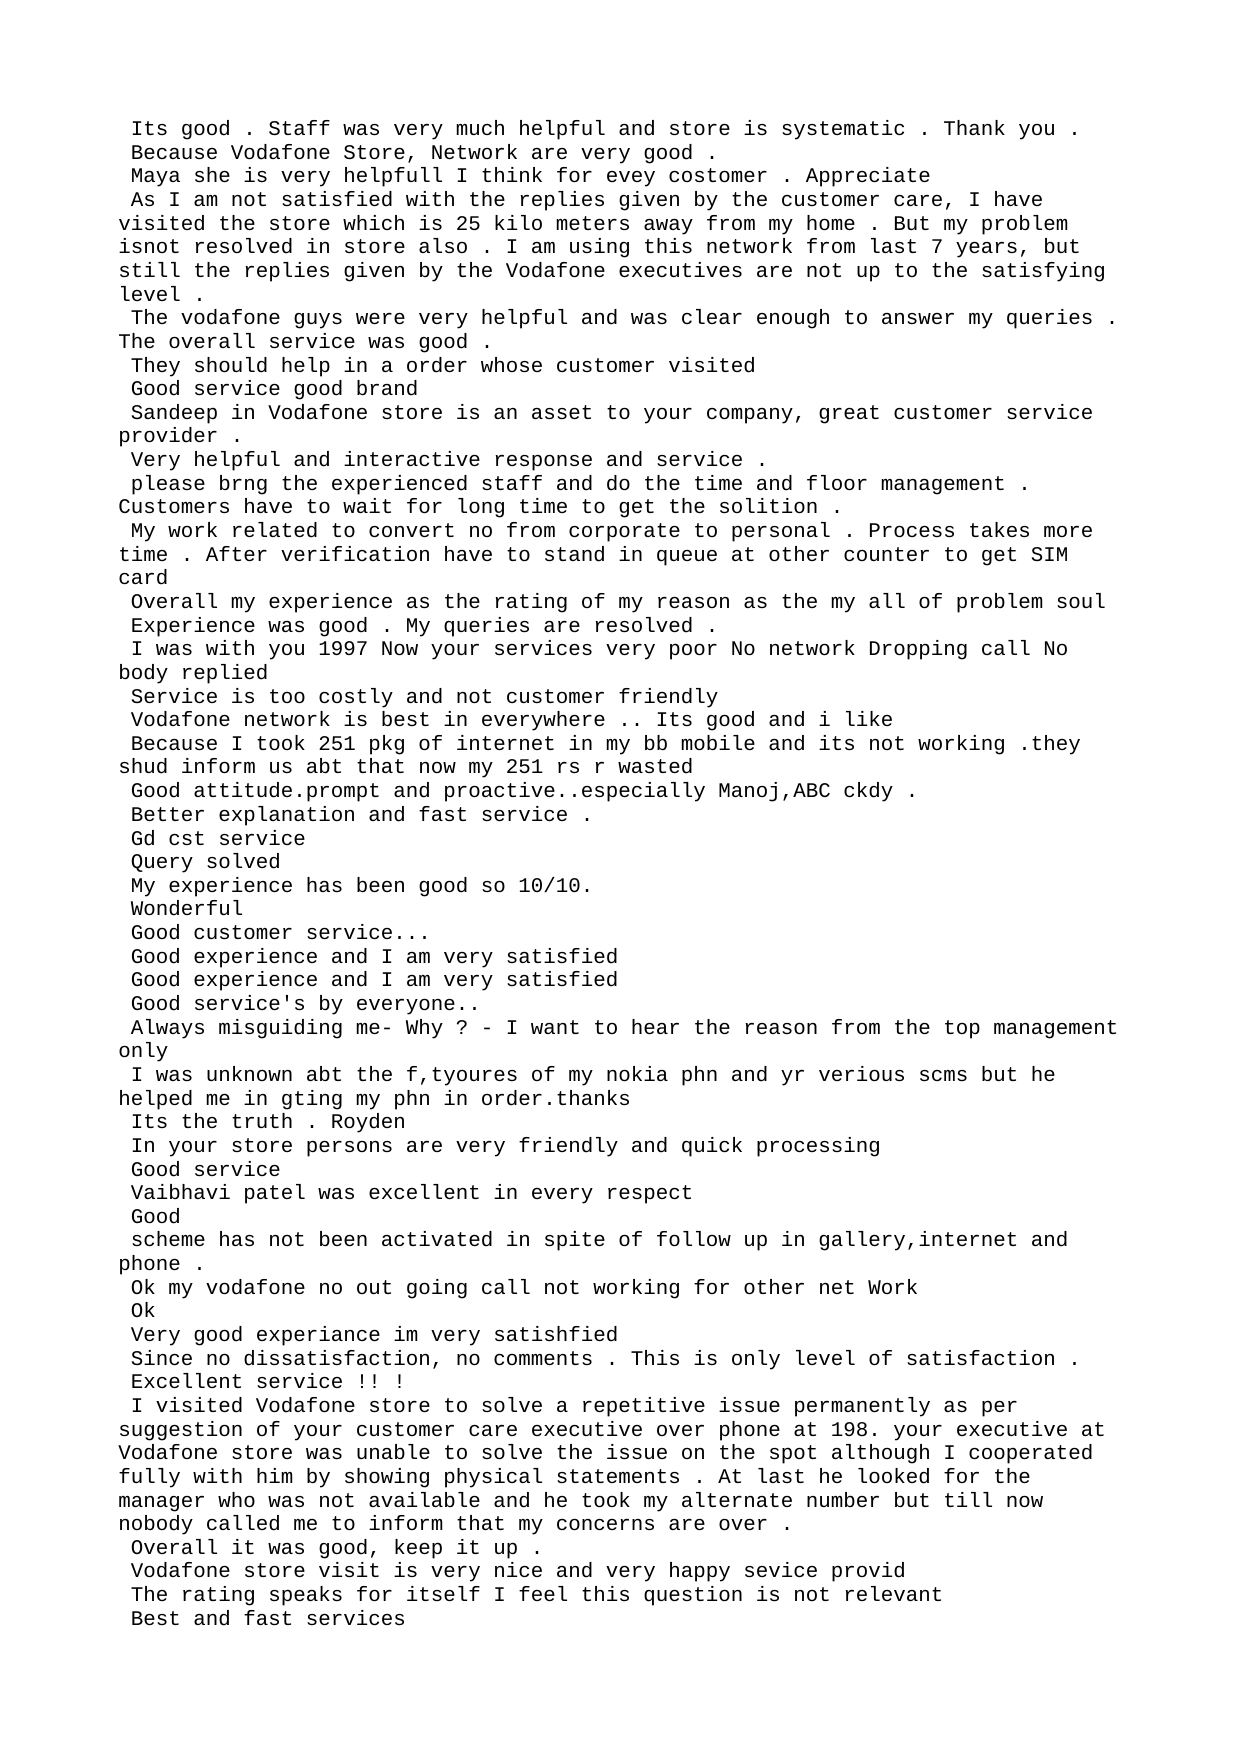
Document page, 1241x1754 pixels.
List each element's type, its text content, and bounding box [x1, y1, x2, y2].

text Always misguiding me- Why ? - I want to hear the reason from the top management only [118, 1017, 1122, 1064]
text The vodafone guys were very helpful and was clear enough to answer my queries . The overall service was good . [118, 307, 1122, 354]
text Query solved [118, 851, 1122, 875]
text Very good experiance im very satishfied [118, 1324, 1122, 1348]
text Since no dissatisfaction, no comments . This is only level of satisfaction . [118, 1348, 1122, 1371]
text Its the truth . Royden [118, 1111, 1122, 1135]
text Good attitude.prompt and proactive..especially Manoj,ABC ckdy . [118, 780, 1122, 804]
text Good customer service... [118, 922, 1122, 946]
text Service is too costly and not customer friendly [118, 686, 1122, 709]
text They should help in a order whose customer visited [118, 354, 1122, 378]
text Good service [118, 1158, 1122, 1182]
text Ok my vodafone no out going call not working for other net Work [118, 1277, 1122, 1300]
text Overall my experience as the rating of my reason as the my all of problem soul [118, 591, 1122, 615]
text Wonderful [118, 898, 1122, 922]
text Ok [118, 1300, 1122, 1324]
text Because I took 251 pkg of internet in my bb mobile and its not working .they shud inform us abt that now my 251 rs r wasted [118, 733, 1122, 780]
text Gd cst service [118, 827, 1122, 851]
text Vodafone network is best in everywhere .. Its good and i like [118, 709, 1122, 733]
text In your store persons are very friendly and quick processing [118, 1135, 1122, 1158]
text I was with you 1997 Now your services very poor No network Dropping call No body replied [118, 638, 1122, 686]
text Overall it was good, keep it up . [118, 1537, 1122, 1561]
text Very helpful and interactive response and service . [118, 449, 1122, 473]
text I visited Vodafone store to solve a repetitive issue permanently as per suggestion of your customer care executive over phone at 198. your executive at Vodafone store was unable to solve the issue on the spot although I cooperated fully with him by showing physical statements . At last he looked for the manager who was not available and he took my alternate number but till now nobody called me to inform that my concerns are over . [118, 1395, 1122, 1537]
text Good service's by everyone.. [118, 993, 1122, 1017]
text Maya she is very helpfull I think for evey costomer . Appreciate [118, 165, 1122, 189]
text Good experience and I am very satisfied [118, 946, 1122, 969]
text Better explanation and fast service . [118, 804, 1122, 827]
text My work related to convert no from corporate to personal . Process takes more time . After verification have to stand in queue at other counter to get SIM card [118, 520, 1122, 591]
text Good service good brand [118, 378, 1122, 402]
text scheme has not been activated in spite of follow up in gallery,internet and phone . [118, 1229, 1122, 1277]
text The rating speaks for itself I feel this question is not relevant [118, 1584, 1122, 1608]
text Vaibhavi patel was excellent in every respect [118, 1182, 1122, 1206]
text My experience has been good so 10/10. [118, 875, 1122, 898]
text Vodafone store visit is very nice and very happy sevice provid [118, 1561, 1122, 1584]
text Because Vodafone Store, Network are very good . [118, 142, 1122, 165]
text As I am not satisfied with the replies given by the customer care, I have visited the store which is 25 kilo meters away from my home . But my problem isnot resolved in store also . I am using this network from last 7 years, but still the replies given by the Vodafone executives are not up to the satisfying level . [118, 189, 1122, 307]
text Its good . Staff was very much helpful and store is systematic . Thank you . [118, 118, 1122, 142]
text Good experience and I am very satisfied [118, 969, 1122, 993]
text Sandeep in Vodafone store is an asset to your company, great customer service provider . [118, 402, 1122, 449]
text please brng the experienced staff and do the time and floor management . Customers have to wait for long time to get the solition . [118, 473, 1122, 520]
text I was unknown abt the f,tyoures of my nokia phn and yr verious scms but he helped me in gting my phn in order.thanks [118, 1064, 1122, 1111]
text Good [118, 1206, 1122, 1229]
text Best and fast services [118, 1608, 1122, 1631]
text Excellent service !! ! [118, 1371, 1122, 1395]
text Experience was good . My queries are resolved . [118, 615, 1122, 638]
